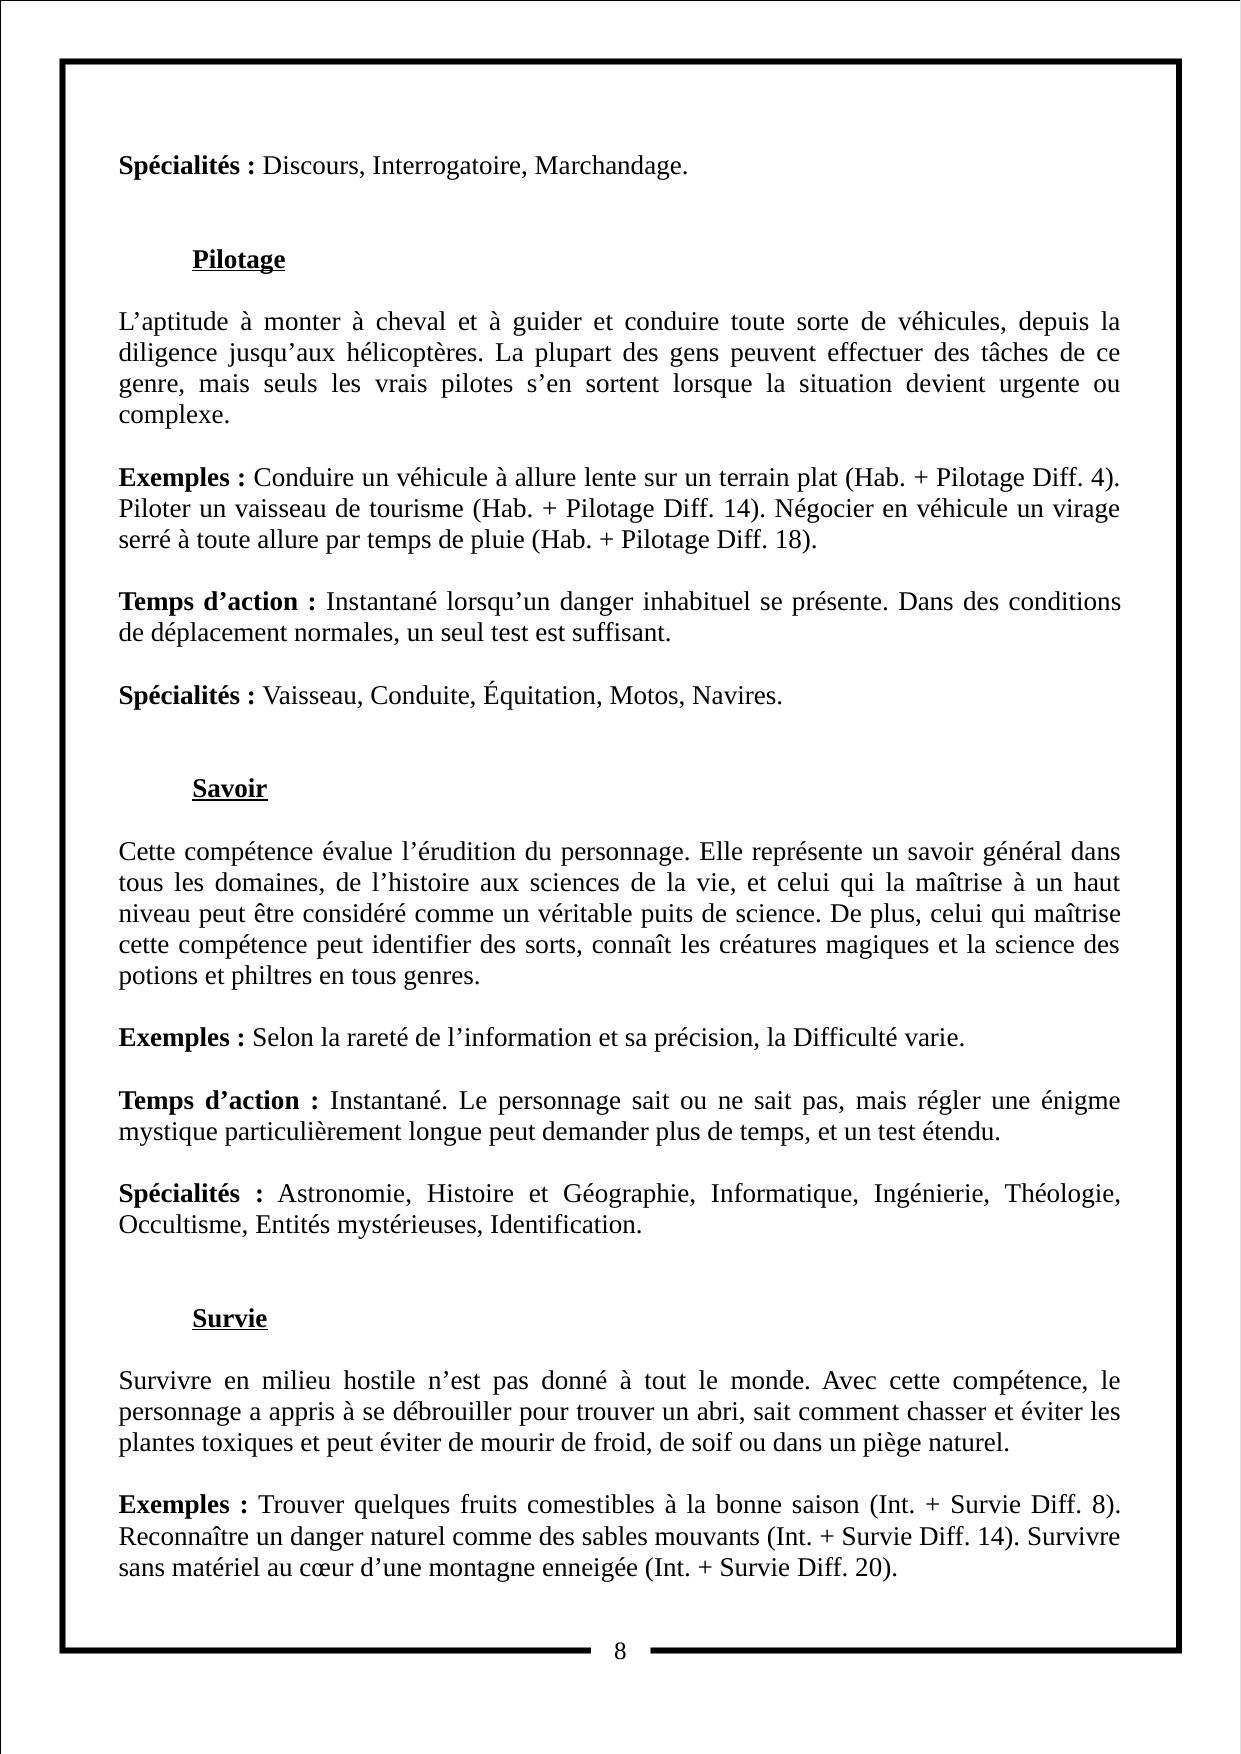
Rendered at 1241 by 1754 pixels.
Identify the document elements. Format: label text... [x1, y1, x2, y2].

text Pilotage [118, 243, 1122, 274]
text Spécialités : Discours, Interrogatoire, Marchandage. [118, 149, 1122, 181]
text Survie [118, 1302, 1122, 1333]
text Temps d’action : Instantané lorsqu’un danger inhabituel se présente. Dans des conditions de déplacement normales, un seul test est suffisant. [118, 585, 1122, 648]
text Exemples : Trouver quelques fruits comestibles à la bonne saison (Int. + Survie Diff. 8). Reconnaître un danger naturel comme des sables mouvants (Int. + Survie Diff. 14). Survivre sans matériel au cœur d’une montagne enneigée (Int. + Survie Diff. 20). [118, 1489, 1122, 1582]
text Temps d’action : Instantané. Le personnage sait ou ne sait pas, mais régler une énigme mystique particulièrement longue peut demander plus de temps, et un test étendu. [118, 1084, 1122, 1146]
text Exemples : Selon la rareté de l’information et sa précision, la Difficulté varie. [118, 1021, 1122, 1053]
picture [1, 1, 1240, 1754]
text Savoir [118, 772, 1122, 803]
text Survivre en milieu hostile n’est pas donné à tout le monde. Avec cette compétence, le personnage a appris à se débrouiller pour trouver un abri, sait comment chasser et éviter les plantes toxiques et peut éviter de mourir de froid, de soif ou dans un piège naturel. [118, 1364, 1122, 1457]
text Spécialités : Vaisseau, Conduite, Équitation, Motos, Navires. [118, 679, 1122, 710]
text Spécialités : Astronomie, Histoire et Géographie, Informatique, Ingénierie, Théologie, Occultisme, Entités mystérieuses, Identification. [118, 1177, 1122, 1239]
text L’aptitude à monter à cheval et à guider et conduire toute sorte de véhicules, depuis la diligence jusqu’aux hélicoptères. La plupart des gens peuvent effectuer des tâches de ce genre, mais seuls les vrais pilotes s’en sortent lorsque la situation devient urgente ou complexe. [118, 305, 1122, 430]
text Cette compétence évalue l’érudition du personnage. Elle représente un savoir général dans tous les domaines, de l’histoire aux sciences de la vie, et celui qui la maîtrise à un haut niveau peut être considéré comme un véritable puits de science. De plus, celui qui maîtrise cette compétence peut identifier des sorts, connaît les créatures magiques et la science des potions et philtres en tous genres. [118, 834, 1122, 990]
text Exemples : Conduire un véhicule à allure lente sur un terrain plat (Hab. + Pilotage Diff. 4). Piloter un vaisseau de tourisme (Hab. + Pilotage Diff. 14). Négocier en véhicule un virage serré à toute allure par temps de pluie (Hab. + Pilotage Diff. 18). [118, 461, 1122, 554]
